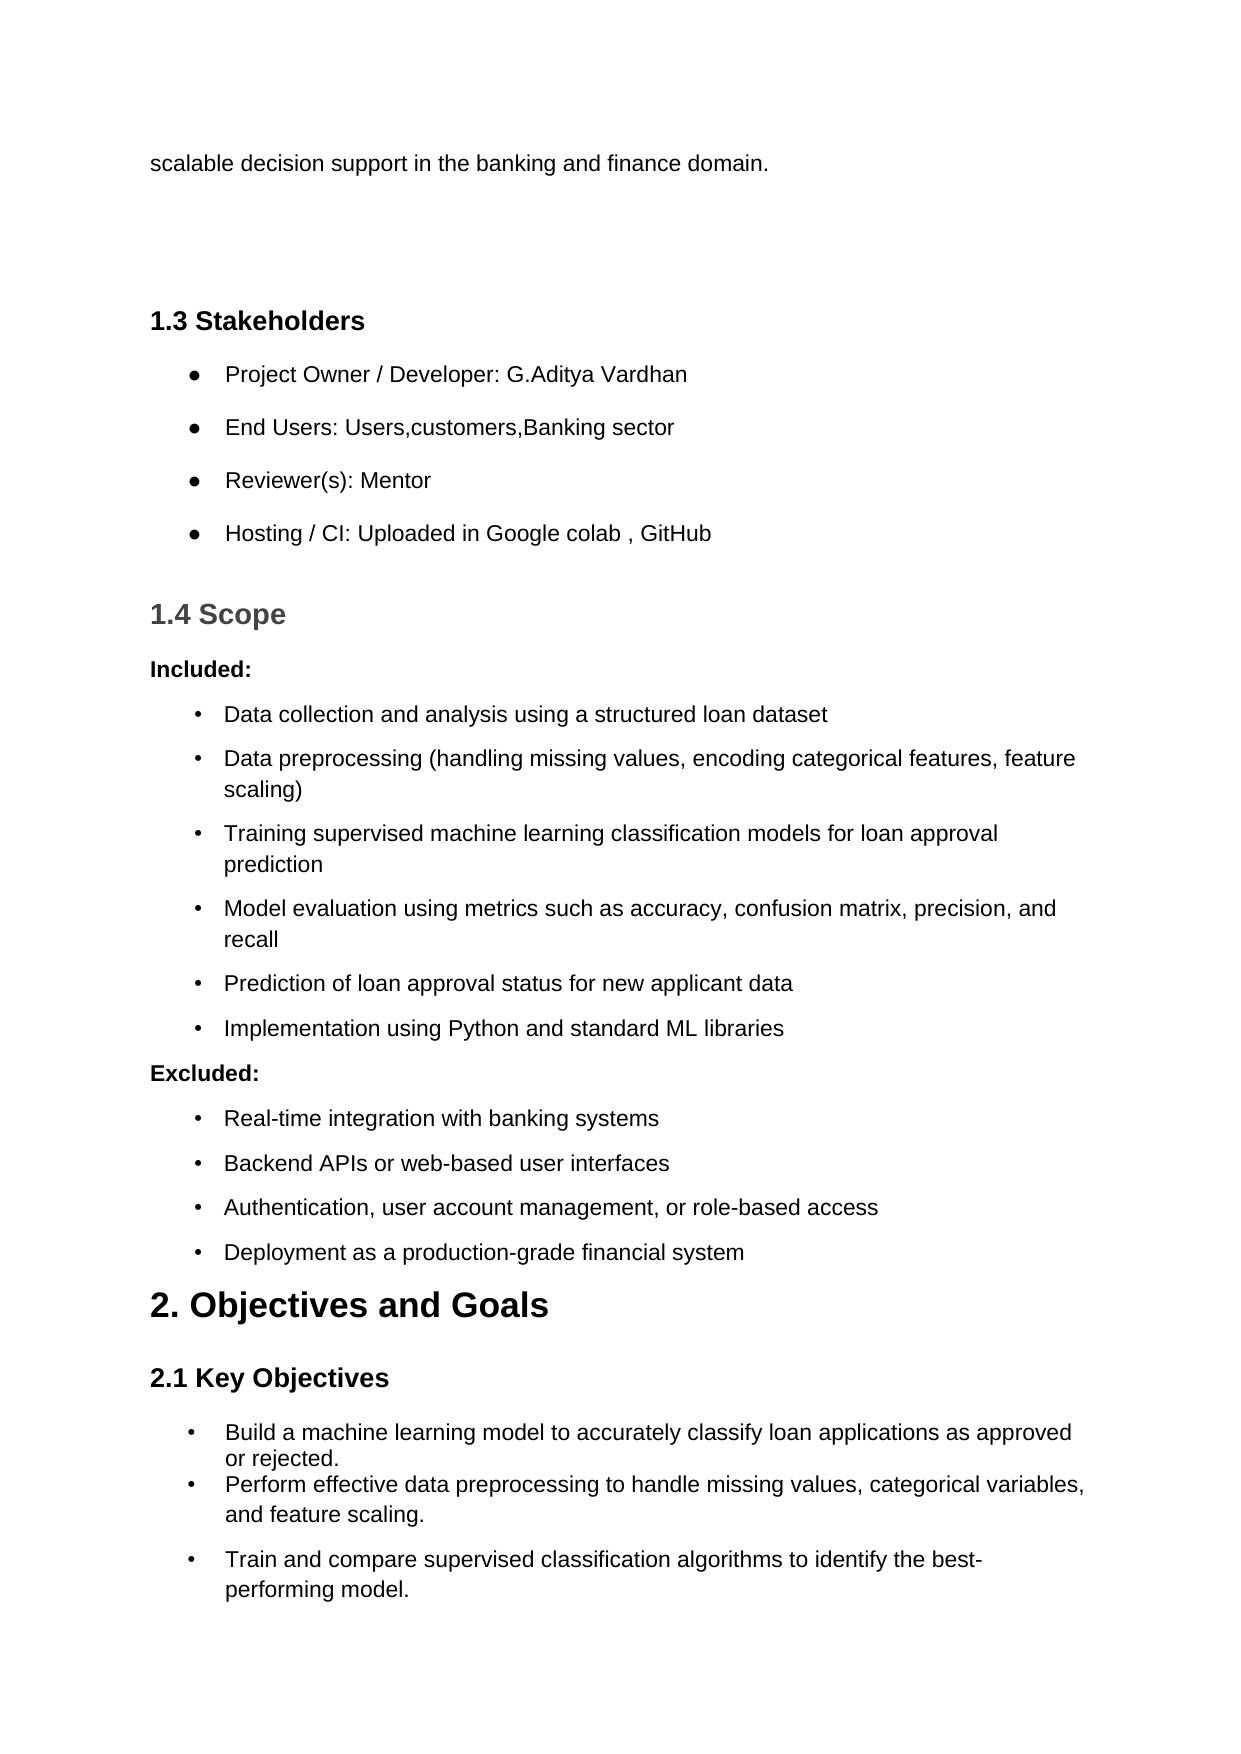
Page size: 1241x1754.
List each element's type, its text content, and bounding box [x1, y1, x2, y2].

list Project Owner / Developer: G.Aditya Vardhan [187, 361, 1090, 414]
subtitle 2.1 Key Objectives [150, 1362, 1090, 1393]
list Data preprocessing (handling missing values, encoding categorical features, feature scaling) [194, 745, 1090, 802]
list Model evaluation using metrics such as accuracy, confusion matrix, precision, and recall [194, 895, 1090, 952]
list Real-time integration with banking systems [194, 1105, 1090, 1131]
list Implementation using Python and standard ML libraries [194, 1015, 1090, 1042]
list End Users: Users,customers,Banking sector [187, 414, 1090, 467]
subtitle 2. Objectives and Goals [150, 1284, 1090, 1325]
list Deployment as a production-grade financial system [194, 1239, 1090, 1266]
list Build a machine learning model to accurately classify loan applications as approved or rejected. [187, 1418, 1090, 1471]
list Data collection and analysis using a structured loan dataset [194, 701, 1090, 727]
list Training supervised machine learning classification models for loan approval prediction [194, 820, 1090, 877]
subtitle 1.3 Stakeholders [150, 305, 1090, 336]
list Reviewer(s): Mentor [187, 467, 1090, 519]
list Authentication, user account management, or role-based access [194, 1194, 1090, 1221]
list Backend APIs or web-based user interfaces [194, 1149, 1090, 1176]
list Hosting / CI: Uploaded in Google colab , GitHub [187, 519, 1090, 572]
list Train and compare supervised classification algorithms to identify the best-performing model. [187, 1546, 1090, 1603]
list Prediction of loan approval status for new applicant data [194, 970, 1090, 997]
list Perform effective data preprocessing to handle missing values, categorical variables, and feature scaling. [187, 1471, 1090, 1528]
subtitle 1.4 Scope [150, 597, 1090, 631]
text Included: [150, 656, 1090, 682]
text Excluded: [150, 1060, 1090, 1086]
text scalable decision support in the banking and finance domain. [150, 150, 1090, 176]
